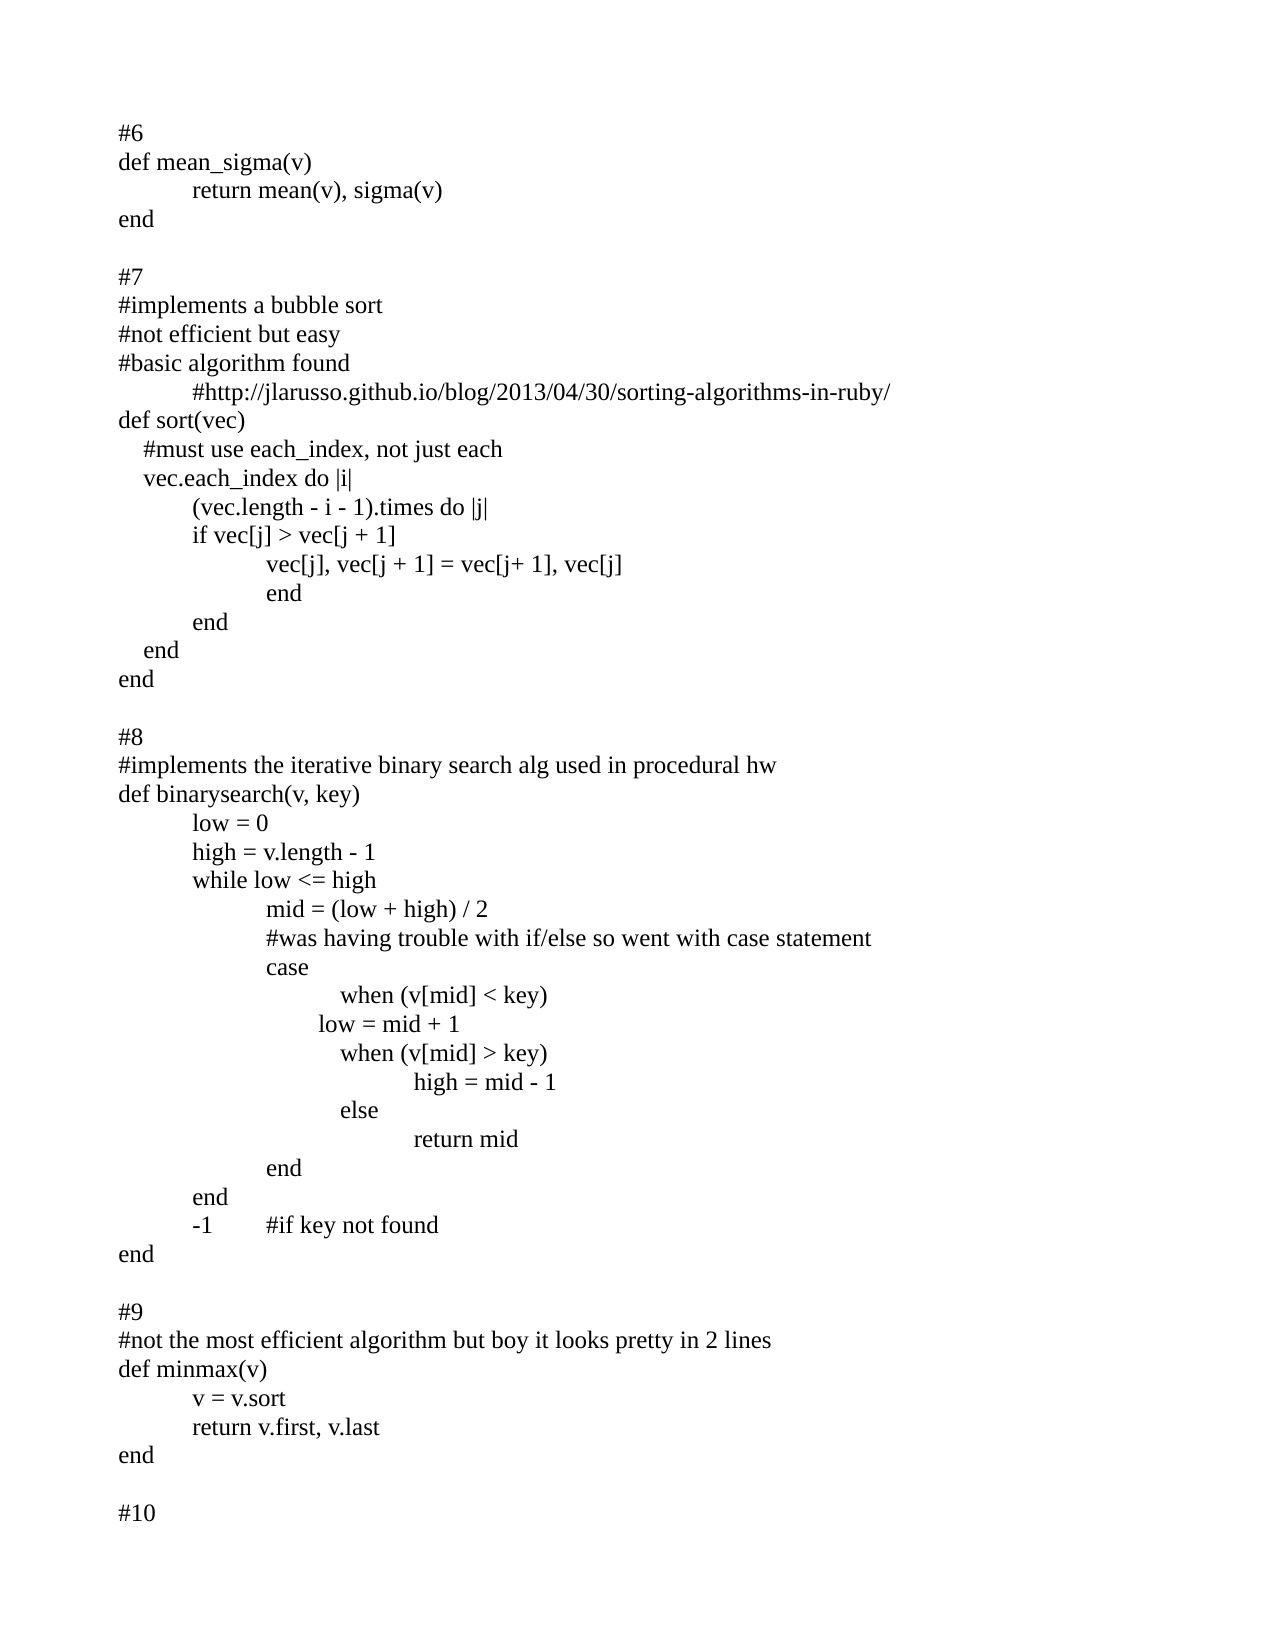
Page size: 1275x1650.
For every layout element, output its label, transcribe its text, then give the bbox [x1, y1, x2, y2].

text #9 [118, 1297, 1157, 1326]
text vec[j], vec[j + 1] = vec[j+ 1], vec[j] [118, 549, 1157, 578]
text when (v[mid] < key) [118, 981, 1157, 1009]
text def sort(vec) [118, 406, 1157, 434]
text end [118, 636, 1157, 664]
text def mean_sigma(v) [118, 147, 1157, 176]
text end [118, 1239, 1157, 1268]
text #7 [118, 262, 1157, 291]
text -1 #if key not found [118, 1211, 1157, 1239]
text return mean(v), sigma(v) [118, 176, 1157, 204]
text #must use each_index, not just each [118, 434, 1157, 463]
text #not efficient but easy [118, 319, 1157, 348]
text end [118, 607, 1157, 636]
text end [118, 1441, 1157, 1469]
text return v.first, v.last [118, 1412, 1157, 1441]
text low = mid + 1 [118, 1009, 1157, 1038]
text return mid [118, 1124, 1157, 1153]
text #basic algorithm found [118, 348, 1157, 377]
text end [118, 1153, 1157, 1182]
text #8 [118, 722, 1157, 751]
text when (v[mid] > key) [118, 1038, 1157, 1067]
text if vec[j] > vec[j + 1] [118, 521, 1157, 549]
text #6 [118, 118, 1157, 147]
text #10 [118, 1498, 1157, 1527]
text else [118, 1096, 1157, 1124]
text #was having trouble with if/else so went with case statement [118, 923, 1157, 952]
text high = mid - 1 [118, 1067, 1157, 1096]
text end [118, 1182, 1157, 1211]
text vec.each_index do |i| [118, 463, 1157, 492]
text case [118, 952, 1157, 981]
text end [118, 204, 1157, 233]
text low = 0 [118, 808, 1157, 837]
text def minmax(v) [118, 1354, 1157, 1383]
text #http://jlarusso.github.io/blog/2013/04/30/sorting-algorithms-in-ruby/ [118, 377, 1157, 406]
text #implements the iterative binary search alg used in procedural hw [118, 751, 1157, 779]
text while low <= high [118, 866, 1157, 894]
text #not the most efficient algorithm but boy it looks pretty in 2 lines [118, 1326, 1157, 1354]
text v = v.sort [118, 1383, 1157, 1412]
text (vec.length - i - 1).times do |j| [118, 492, 1157, 521]
text mid = (low + high) / 2 [118, 894, 1157, 923]
text end [118, 664, 1157, 693]
text high = v.length - 1 [118, 837, 1157, 866]
text def binarysearch(v, key) [118, 779, 1157, 808]
text #implements a bubble sort [118, 291, 1157, 319]
text end [118, 578, 1157, 607]
